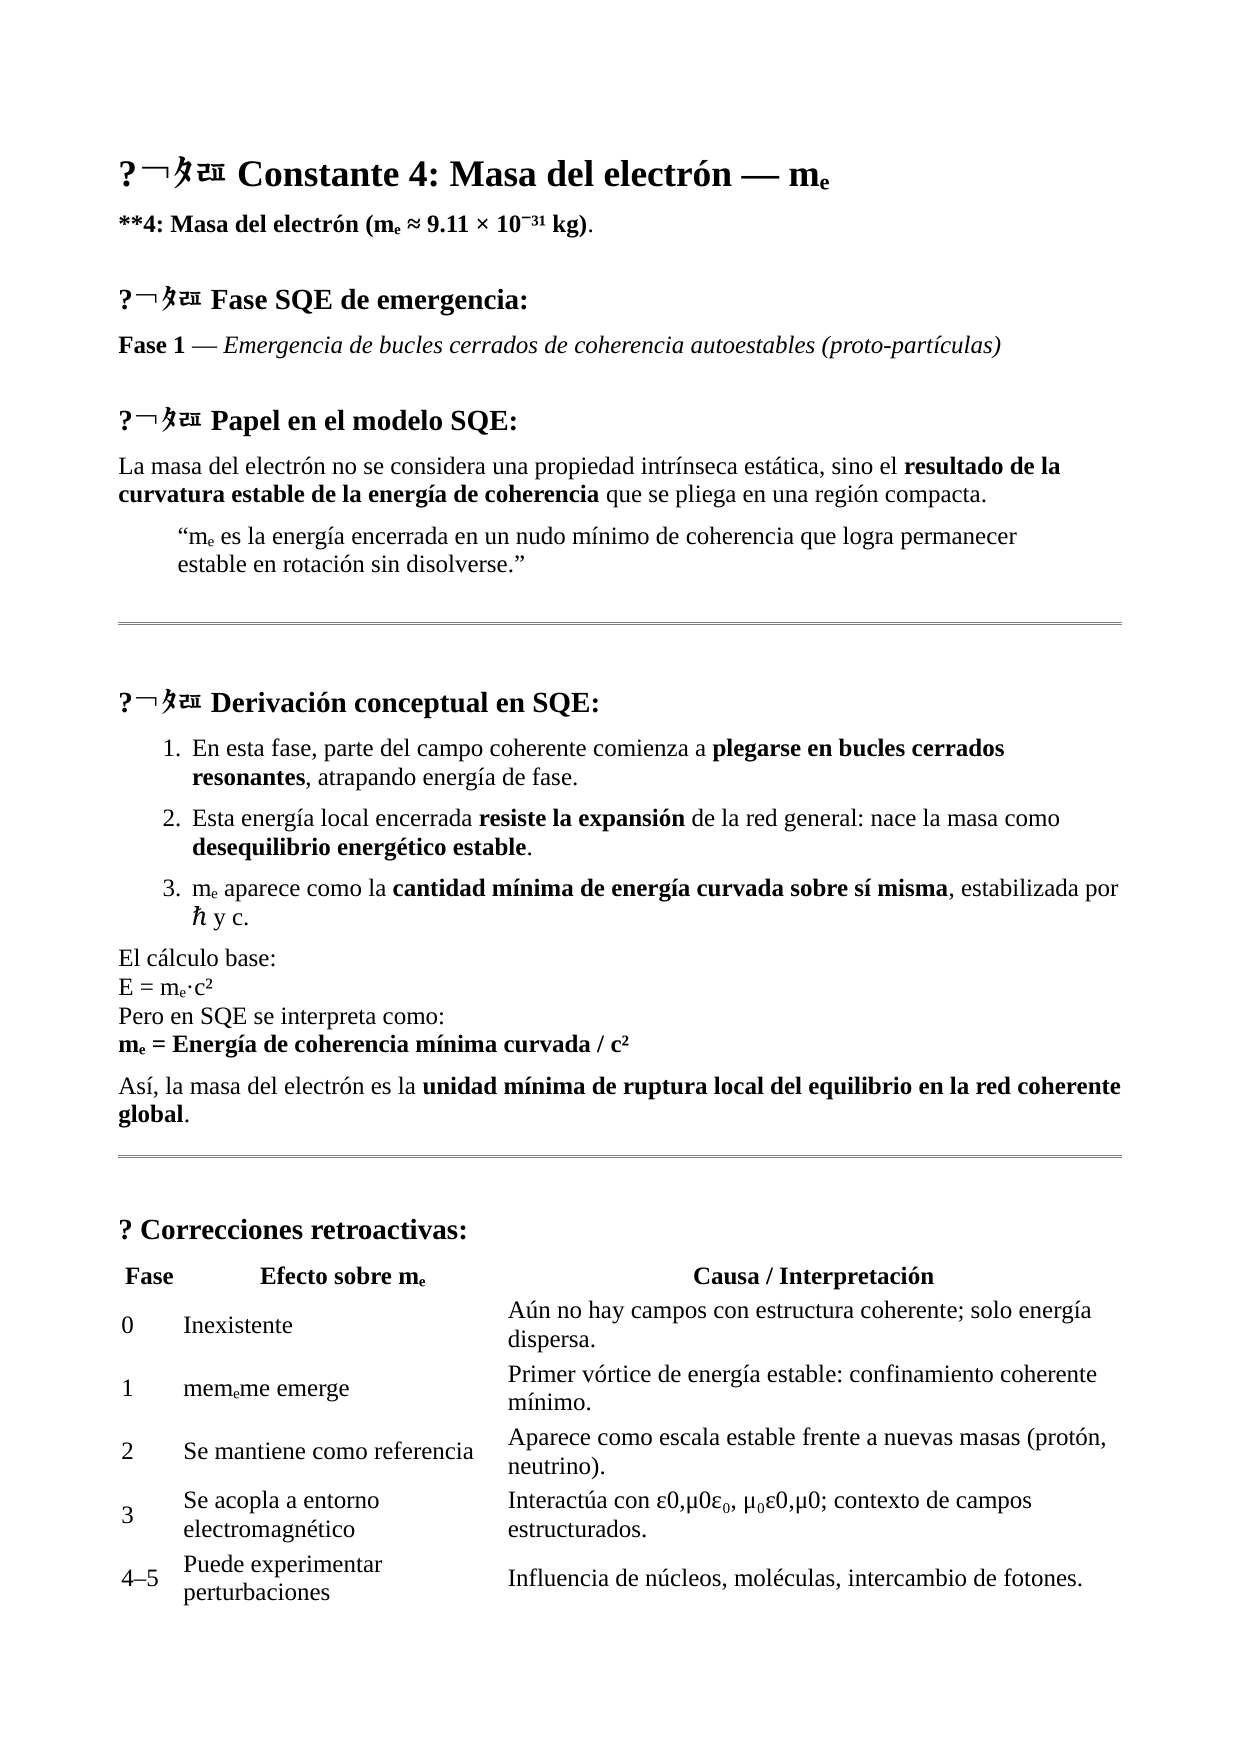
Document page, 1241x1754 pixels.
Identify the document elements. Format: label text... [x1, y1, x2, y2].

table_cell Interactúa con ε0,μ0ε₀, μ₀ε0​,μ0​; contexto de campos estructurados. [505, 1483, 1122, 1546]
list Esta energía local encerrada resiste la expansión de la red general: nace la masa como desequilibrio energético estable. [162, 803, 1122, 861]
subtitle ?￢ﾀﾯPapel en el modelo SQE: [118, 396, 1122, 438]
table_cell 4–5 [118, 1546, 180, 1609]
table_header Fase [118, 1258, 180, 1292]
text La masa del electrón no se considera una propiedad intrínseca estática, sino el resultado de la curvatura estable de la energía de coherencia que se pliega en una región compacta. [118, 451, 1122, 508]
table_cell Se mantiene como referencia [180, 1419, 505, 1482]
table_header Causa / Interpretación [505, 1258, 1122, 1292]
table_cell Puede experimentar perturbaciones [180, 1546, 505, 1609]
text **4: Masa del electrón (mₑ ≈ 9.11 × 10⁻³¹ kg). [118, 209, 1122, 238]
table_cell Aparece como escala estable frente a nuevas masas (protón, neutrino). [505, 1419, 1122, 1482]
list mₑ aparece como la cantidad mínima de energía curvada sobre sí misma, estabilizada por ℏ y c. [162, 873, 1122, 931]
table_cell 0 [118, 1293, 180, 1356]
table_cell 3 [118, 1483, 180, 1546]
text “mₑ es la energía encerrada en un nudo mínimo de coherencia que logra permanecer estable en rotación sin disolverse.” [177, 521, 1063, 578]
table_cell Influencia de núcleos, moléculas, intercambio de fotones. [505, 1546, 1122, 1609]
subtitle ?￢ﾀﾯDerivación conceptual en SQE: [118, 679, 1122, 721]
text Fase 1 — Emergencia de bucles cerrados de coherencia autoestables (proto-partículas) [118, 330, 1122, 359]
table_cell Inexistente [180, 1293, 505, 1356]
table_cell Se acopla a entorno electromagnético [180, 1483, 505, 1546]
subtitle ?￢ﾀﾯFase SQE de emergencia: [118, 276, 1122, 318]
table_cell Primer vórtice de energía estable: confinamiento coherente mínimo. [505, 1356, 1122, 1419]
table_header Efecto sobre mₑ​ [180, 1258, 505, 1292]
table_cell 2 [118, 1419, 180, 1482]
list En esta fase, parte del campo coherente comienza a plegarse en bucles cerrados resonantes, atrapando energía de fase. [162, 733, 1122, 791]
subtitle ? Correcciones retroactivas: [118, 1212, 1122, 1245]
text Así, la masa del electrón es la unidad mínima de ruptura local del equilibrio en la red coherente global. [118, 1071, 1122, 1128]
text El cálculo base: E = mₑ·c² Pero en SQE se interpreta como: mₑ = Energía de coherencia mínima curvada / c² [118, 943, 1122, 1058]
table_cell memₑme​ emerge [180, 1356, 505, 1419]
table_cell Aún no hay campos con estructura coherente; solo energía dispersa. [505, 1293, 1122, 1356]
table_cell 1 [118, 1356, 180, 1419]
subtitle ?￢ﾀﾯConstante 4: Masa del electrón — mₑ [118, 143, 1122, 197]
